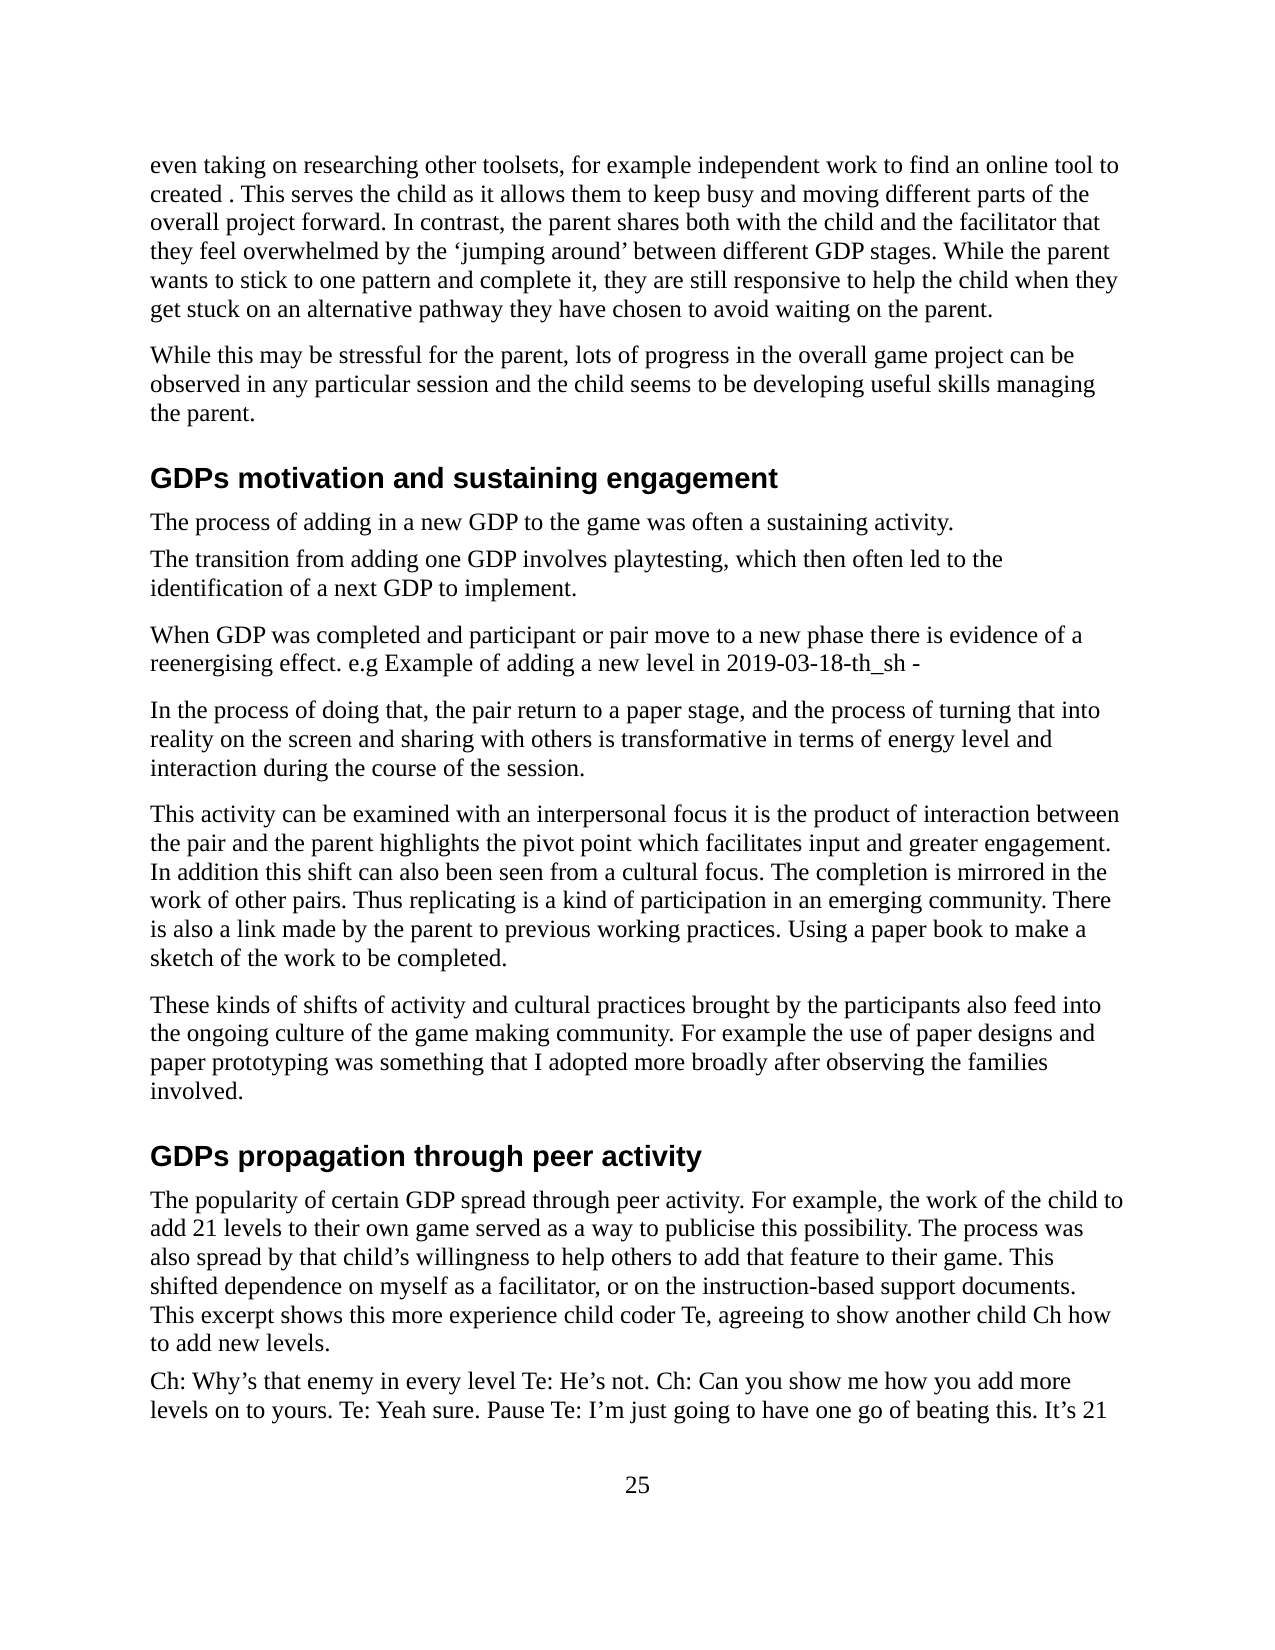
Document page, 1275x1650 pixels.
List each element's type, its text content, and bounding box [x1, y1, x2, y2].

text even taking on researching other toolsets, for example independent work to find an online tool to created . This serves the child as it allows them to keep busy and moving different parts of the overall project forward. In contrast, the parent shares both with the child and the facilitator that they feel overwhelmed by the ‘jumping around’ between different GDP stages. While the parent wants to stick to one pattern and complete it, they are still responsive to help the child when they get stuck on an alternative pathway they have chosen to avoid waiting on the parent. [150, 150, 1125, 322]
text The process of adding in a new GDP to the game was often a sustaining activity. [150, 507, 1125, 535]
text The popularity of certain GDP spread through peer activity. For example, the work of the child to add 21 levels to their own game served as a way to publicise this possibility. The process was also spread by that child’s willingness to help others to add that feature to their game. This shifted dependence on myself as a facilitator, or on the instruction-based support documents. This excerpt shows this more experience child coder Te, agreeing to show another child Ch how to add new levels. [150, 1185, 1125, 1357]
text In the process of doing that, the pair return to a paper stage, and the process of turning that into reality on the screen and sharing with others is transformative in terms of energy level and interaction during the course of the session. [150, 695, 1125, 781]
text These kinds of shifts of activity and cultural practices brought by the participants also feed into the ongoing culture of the game making community. For example the use of paper designs and paper prototyping was something that I adopted more broadly after observing the families involved. [150, 990, 1125, 1105]
text While this may be stressful for the parent, lots of progress in the overall game project can be observed in any particular session and the child seems to be developing useful skills managing the parent. [150, 340, 1125, 427]
text Ch: Why’s that enemy in every level Te: He’s not. Ch: Can you show me how you add more levels on to yours. Te: Yeah sure. Pause Te: I’m just going to have one go of beating this. It’s 21 [150, 1366, 1125, 1424]
text The transition from adding one GDP involves playtesting, which then often led to the identification of a next GDP to implement. [150, 544, 1125, 602]
subtitle GDPs motivation and sustaining engagement [150, 461, 1125, 494]
text This activity can be examined with an interpersonal focus it is the product of interaction between the pair and the parent highlights the pivot point which facilitates input and greater engagement. In addition this shift can also been seen from a cultural focus. The completion is mirrored in the work of other pairs. Thus replicating is a kind of participation in an emerging community. There is also a link made by the parent to previous working practices. Using a paper book to make a sketch of the work to be completed. [150, 799, 1125, 972]
text When GDP was completed and participant or pair move to a new phase there is evidence of a reenergising effect. e.g Example of adding a new level in 2019-03-18-th_sh - [150, 620, 1125, 677]
subtitle GDPs propagation through peer activity [150, 1139, 1125, 1172]
